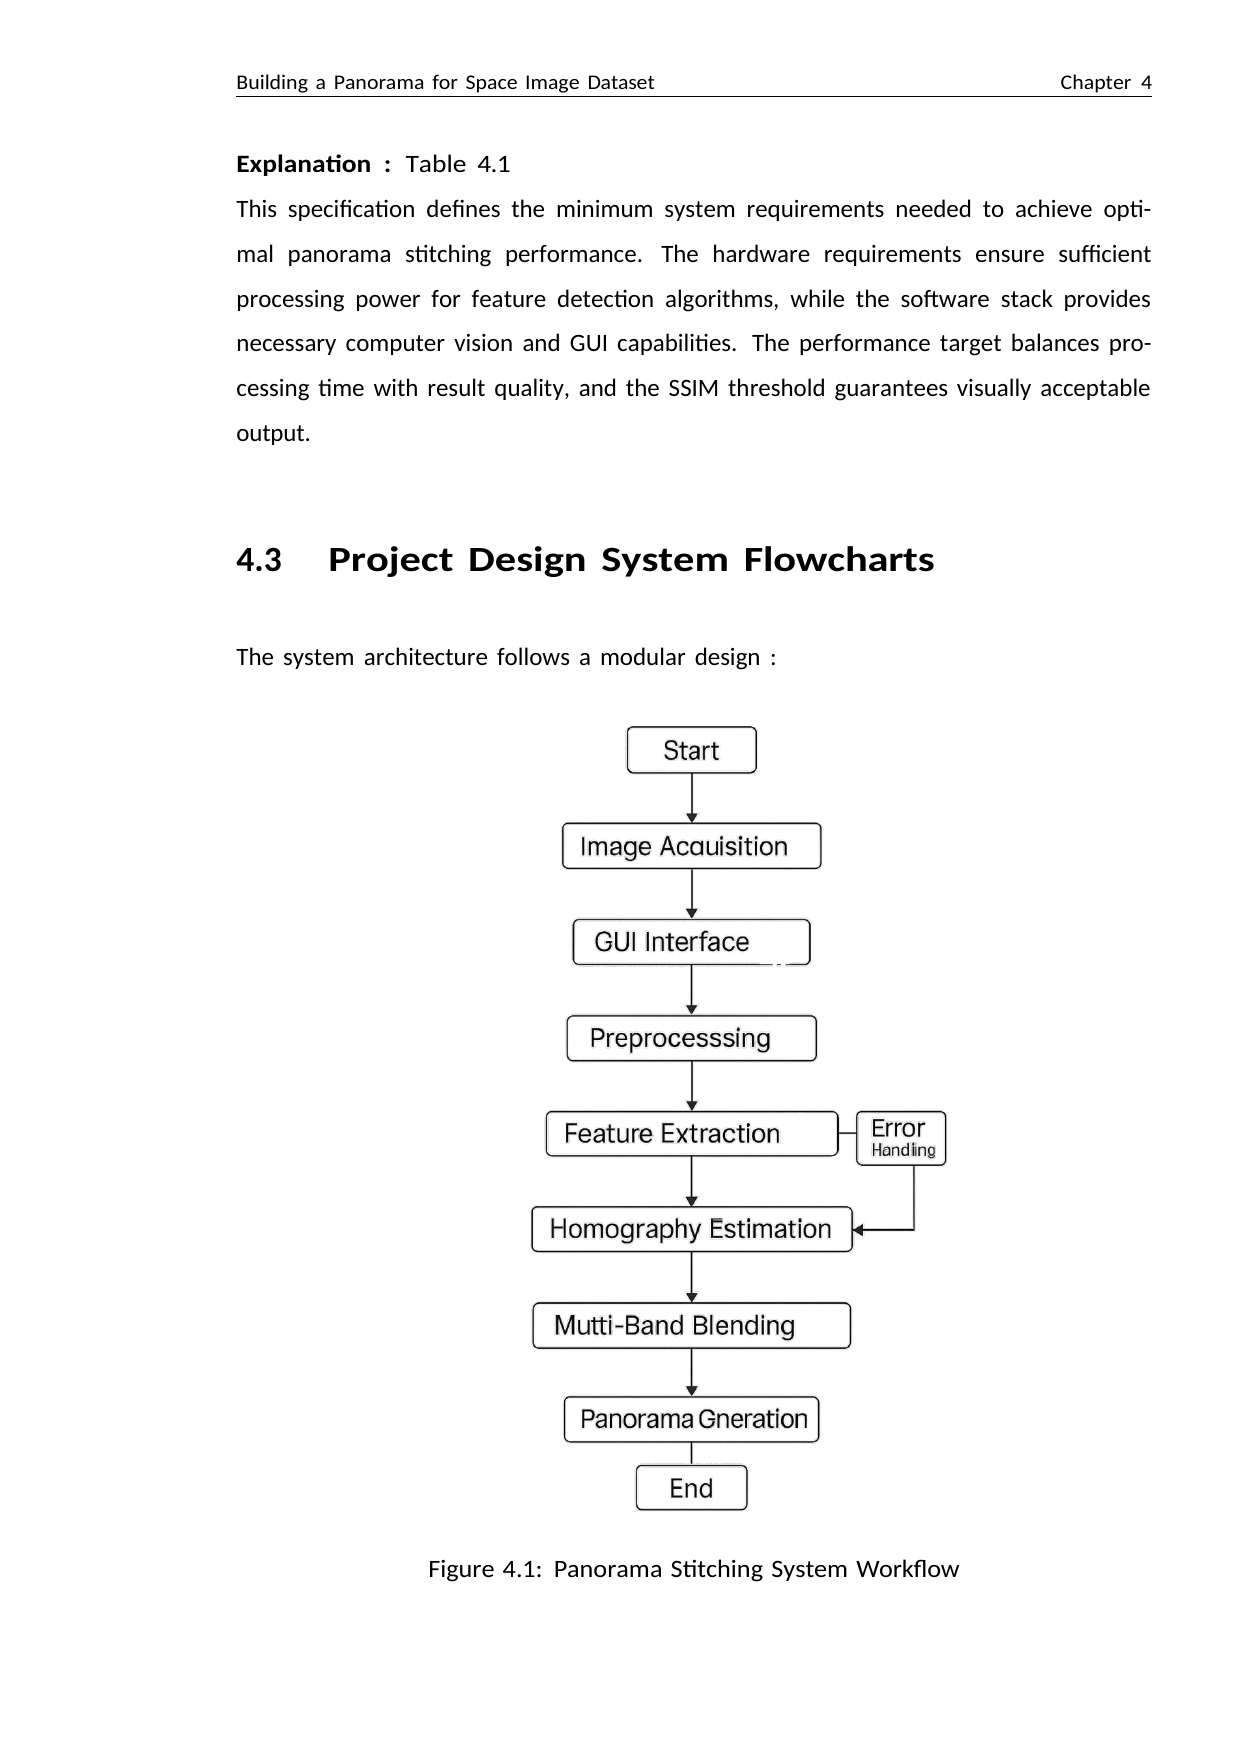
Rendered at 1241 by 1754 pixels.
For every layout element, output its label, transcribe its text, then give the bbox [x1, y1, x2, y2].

subtitle Project Design System Flowcharts [236, 537, 1181, 580]
text This specification defines the minimum system requirements needed to achieve opti- mal panorama stitching performance. The hardware requirements ensure sufficient processing power for feature detection algorithms, while the software stack provides necessary computer vision and GUI capabilities. The performance target balances pro- cessing time with result quality, and the SSIM threshold guarantees visually acceptable output. [236, 193, 1152, 448]
text Explanation : Table 4.1 [236, 148, 1181, 178]
text The system architecture follows a modular design : [236, 641, 1181, 672]
picture [419, 701, 964, 1517]
text Figure 4.1: Panorama Stitching System Workflow [230, 1553, 1157, 1584]
